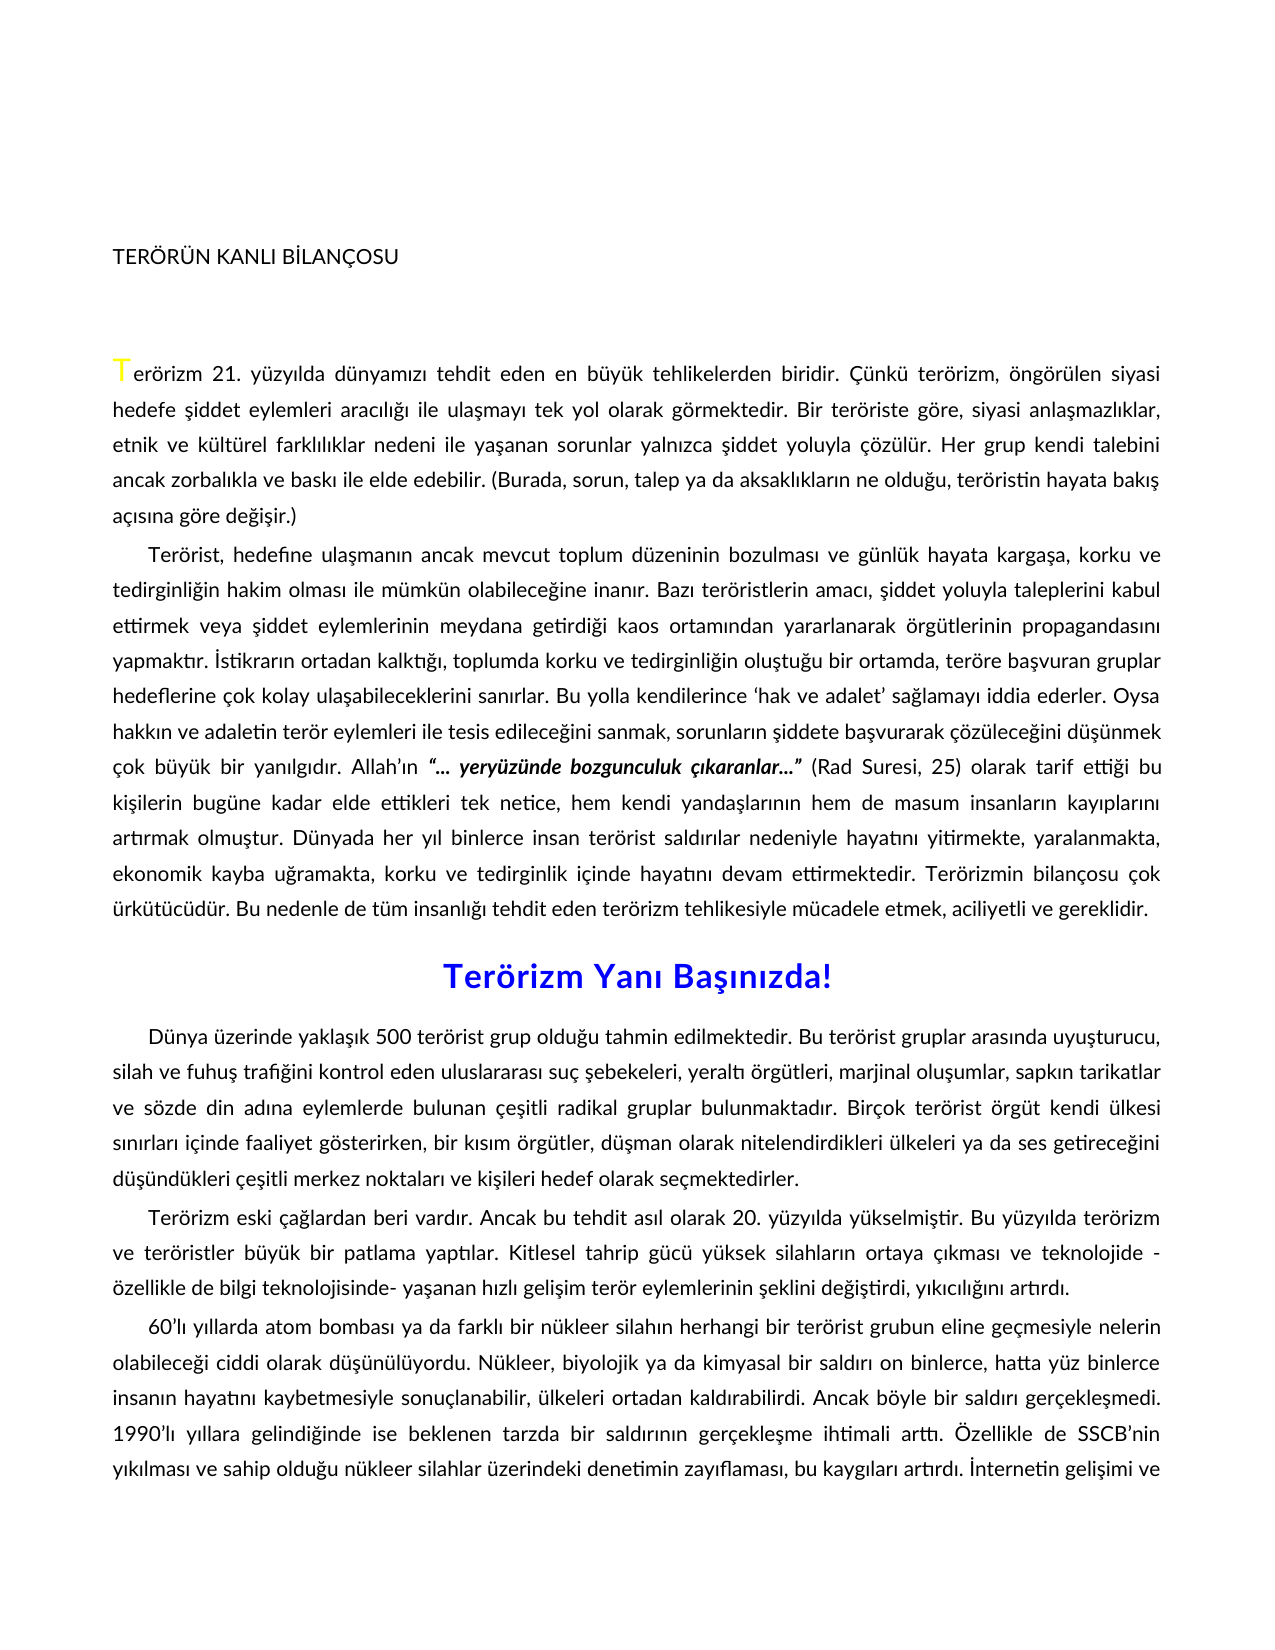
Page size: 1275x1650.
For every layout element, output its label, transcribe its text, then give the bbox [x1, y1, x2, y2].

text Dünya üzerinde yaklaşık 500 terörist grup olduğu tahmin edilmektedir. Bu terörist gruplar arasında uyuşturucu, silah ve fuhuş trafiğini kontrol eden uluslararası suç şebekeleri, yeraltı örgütleri, marjinal oluşumlar, sapkın tarikatlar ve sözde din adına eylemlerde bulunan çeşitli radikal gruplar bulunmaktadır. Birçok terörist örgüt kendi ülkesi sınırları içinde faaliyet gösterirken, bir kısım örgütler, düşman olarak nitelendirdikleri ülkeleri ya da ses getireceğini düşündükleri çeşitli merkez noktaları ve kişileri hedef olarak seçmektedirler. [112, 1016, 1162, 1193]
text Terörizm Yanı Başınızda! [112, 955, 1162, 996]
text 60’lı yıllarda atom bombası ya da farklı bir nükleer silahın herhangi bir terörist grubun eline geçmesiyle nelerin olabileceği ciddi olarak düşünülüyordu. Nükleer, biyolojik ya da kimyasal bir saldırı on binlerce, hatta yüz binlerce insanın hayatını kaybetmesiyle sonuçlanabilir, ülkeleri ortadan kaldırabilirdi. Ancak böyle bir saldırı gerçekleşmedi. 1990’lı yıllara gelindiğinde ise beklenen tarzda bir saldırının gerçekleşme ihtimali arttı. Özellikle de SSCB’nin yıkılması ve sahip olduğu nükleer silahlar üzerindeki denetimin zayıflaması, bu kaygıları artırdı. İnternetin gelişimi ve [112, 1306, 1162, 1483]
text Terörizm eski çağlardan beri vardır. Ancak bu tehdit asıl olarak 20. yüzyılda yükselmiştir. Bu yüzyılda terörizm ve teröristler büyük bir patlama yaptılar. Kitlesel tahrip gücü yüksek silahların ortaya çıkması ve teknolojide -özellikle de bilgi teknolojisinde- yaşanan hızlı gelişim terör eylemlerinin şeklini değiştirdi, yıkıcılığını artırdı. [112, 1197, 1162, 1303]
text TERÖRÜN KANLI BİLANÇOSU [112, 236, 1162, 272]
text Terörist, hedefine ulaşmanın ancak mevcut toplum düzeninin bozulması ve günlük hayata kargaşa, korku ve tedirginliğin hakim olması ile mümkün olabileceğine inanır. Bazı teröristlerin amacı, şiddet yoluyla taleplerini kabul ettirmek veya şiddet eylemlerinin meydana getirdiği kaos ortamından yararlanarak örgütlerinin propagandasını yapmaktır. İstikrarın ortadan kalktığı, toplumda korku ve tedirginliğin oluştuğu bir ortamda, teröre başvuran gruplar hedeflerine çok kolay ulaşabileceklerini sanırlar. Bu yolla kendilerince ‘hak ve adalet’ sağlamayı iddia ederler. Oysa hakkın ve adaletin terör eylemleri ile tesis edileceğini sanmak, sorunların şiddete başvurarak çözüleceğini düşünmek çok büyük bir yanılgıdır. Allah’ın “... yeryüzünde bozgunculuk çıkaranlar...” (Rad Suresi, 25) olarak tarif ettiği bu kişilerin bugüne kadar elde ettikleri tek netice, hem kendi yandaşlarının hem de masum insanların kayıplarını artırmak olmuştur. Dünyada her yıl binlerce insan terörist saldırılar nedeniyle hayatını yitirmekte, yaralanmakta, ekonomik kayba uğramakta, korku ve tedirginlik içinde hayatını devam ettirmektedir. Terörizmin bilançosu çok ürkütücüdür. Bu nedenle de tüm insanlığı tehdit eden terörizm tehlikesiyle mücadele etmek, aciliyetli ve gereklidir. [112, 534, 1162, 923]
text Terörizm 21. yüzyılda dünyamızı tehdit eden en büyük tehlikelerden biridir. Çünkü terörizm, öngörülen siyasi hedefe şiddet eylemleri aracılığı ile ulaşmayı tek yol olarak görmektedir. Bir teröriste göre, siyasi anlaşmazlıklar, etnik ve kültürel farklılıklar nedeni ile yaşanan sorunlar yalnızca şiddet yoluyla çözülür. Her grup kendi talebini ancak zorbalıkla ve baskı ile elde edebilir. (Burada, sorun, talep ya da aksaklıkların ne olduğu, teröristin hayata bakış açısına göre değişir.) [112, 353, 1162, 530]
